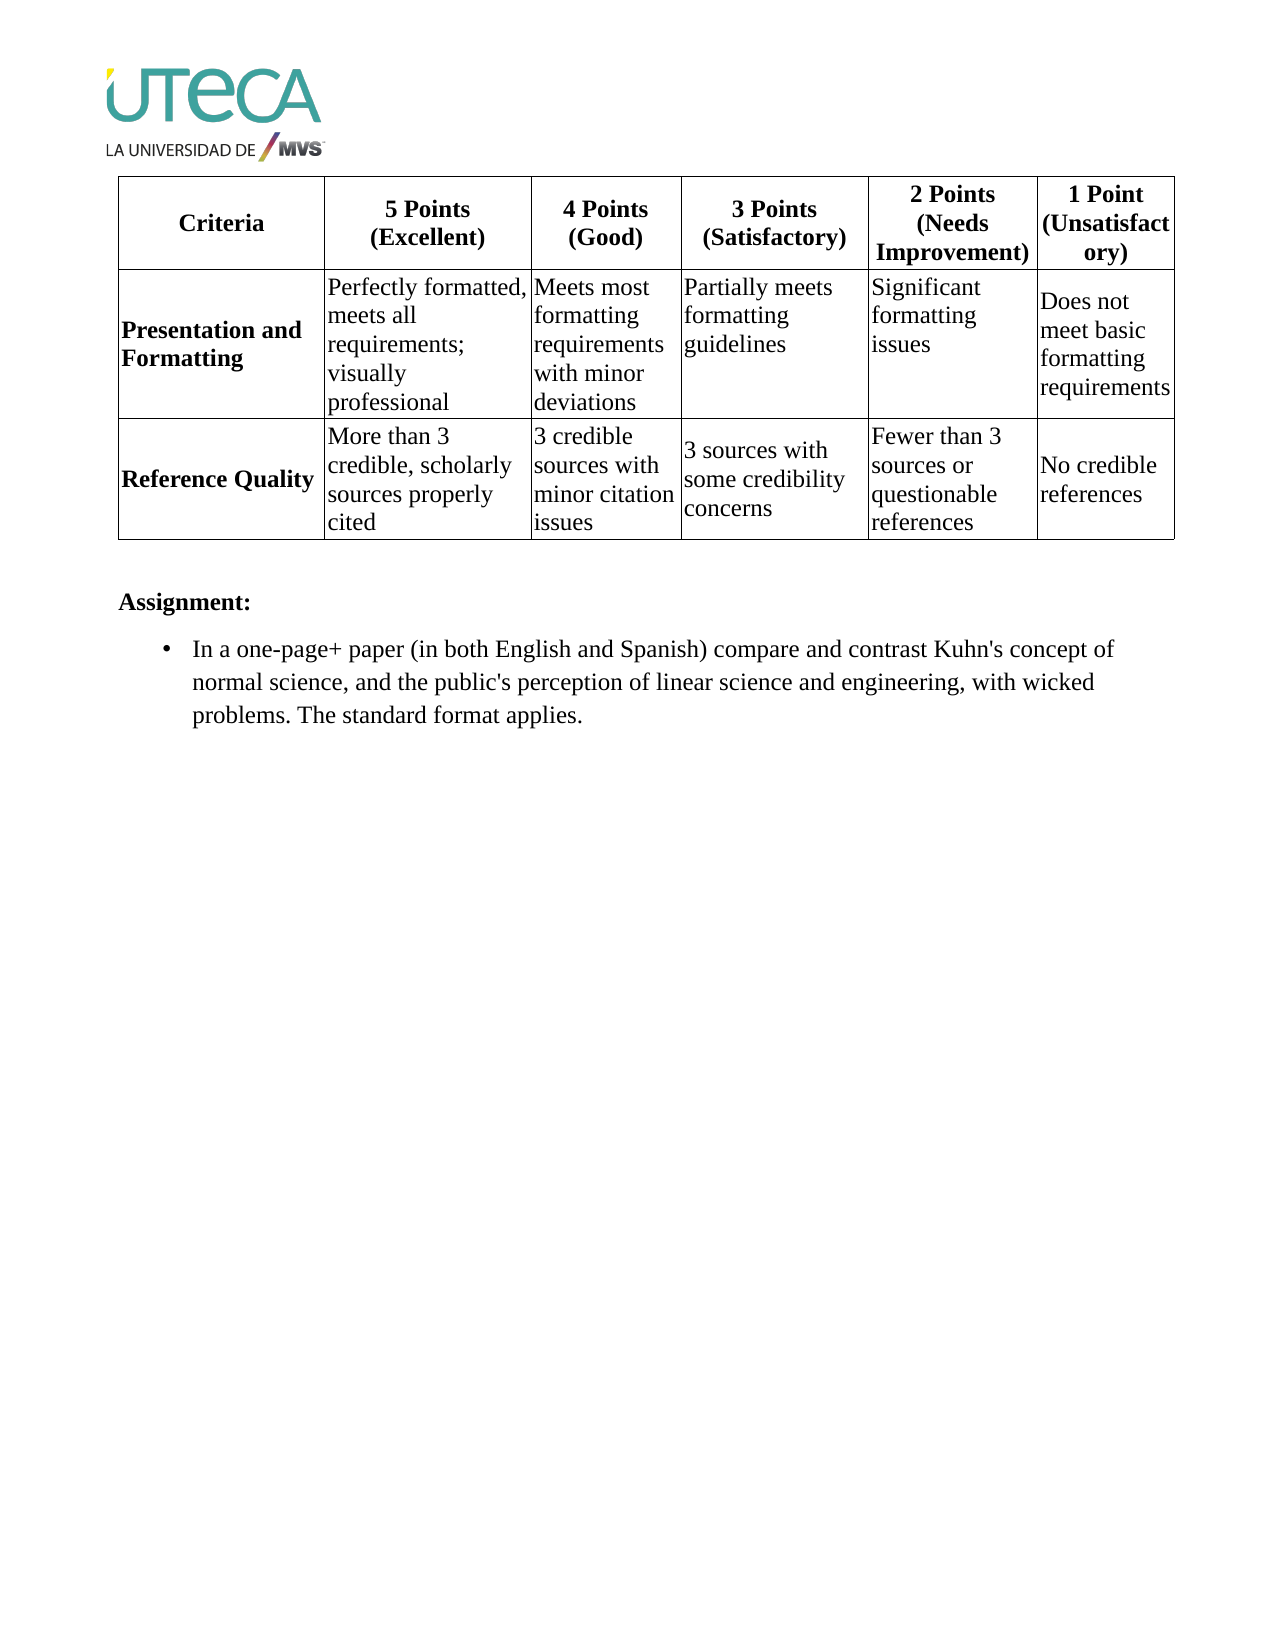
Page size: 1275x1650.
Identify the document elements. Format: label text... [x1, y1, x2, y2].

table_cell Presentation and Formatting [119, 270, 324, 418]
picture [104, 64, 328, 166]
table_cell Significant formatting issues [869, 270, 1037, 418]
table_cell No credible references [1038, 419, 1174, 539]
list In a one-page+ paper (in both English and Spanish) compare and contrast Kuhn's concept of normal science, and the public's perception of linear science and engineering, with wicked problems. The standard format applies. [162, 634, 1157, 729]
table_cell Does not meet basic formatting requirements [1038, 270, 1174, 418]
table_header 1 Point (Unsatisfactory) [1038, 177, 1174, 268]
table_cell Perfectly formatted, meets all requirements; visually professional [325, 270, 531, 418]
table_header 3 Points (Satisfactory) [682, 177, 868, 268]
table_cell 3 credible sources with minor citation issues [532, 419, 681, 539]
table_cell Partially meets formatting guidelines [682, 270, 868, 418]
table_cell Fewer than 3 sources or questionable references [869, 419, 1037, 539]
table_cell More than 3 credible, scholarly sources properly cited [325, 419, 531, 539]
table_header Criteria [119, 177, 324, 268]
table_cell Meets most formatting requirements with minor deviations [532, 270, 681, 418]
table_cell 3 sources with some credibility concerns [682, 419, 868, 539]
table_header 4 Points (Good) [532, 177, 681, 268]
table_header 2 Points (Needs Improvement) [869, 177, 1037, 268]
table_header 5 Points (Excellent) [325, 177, 531, 268]
table_cell Reference Quality [119, 419, 324, 539]
text Assignment: [118, 587, 1157, 616]
